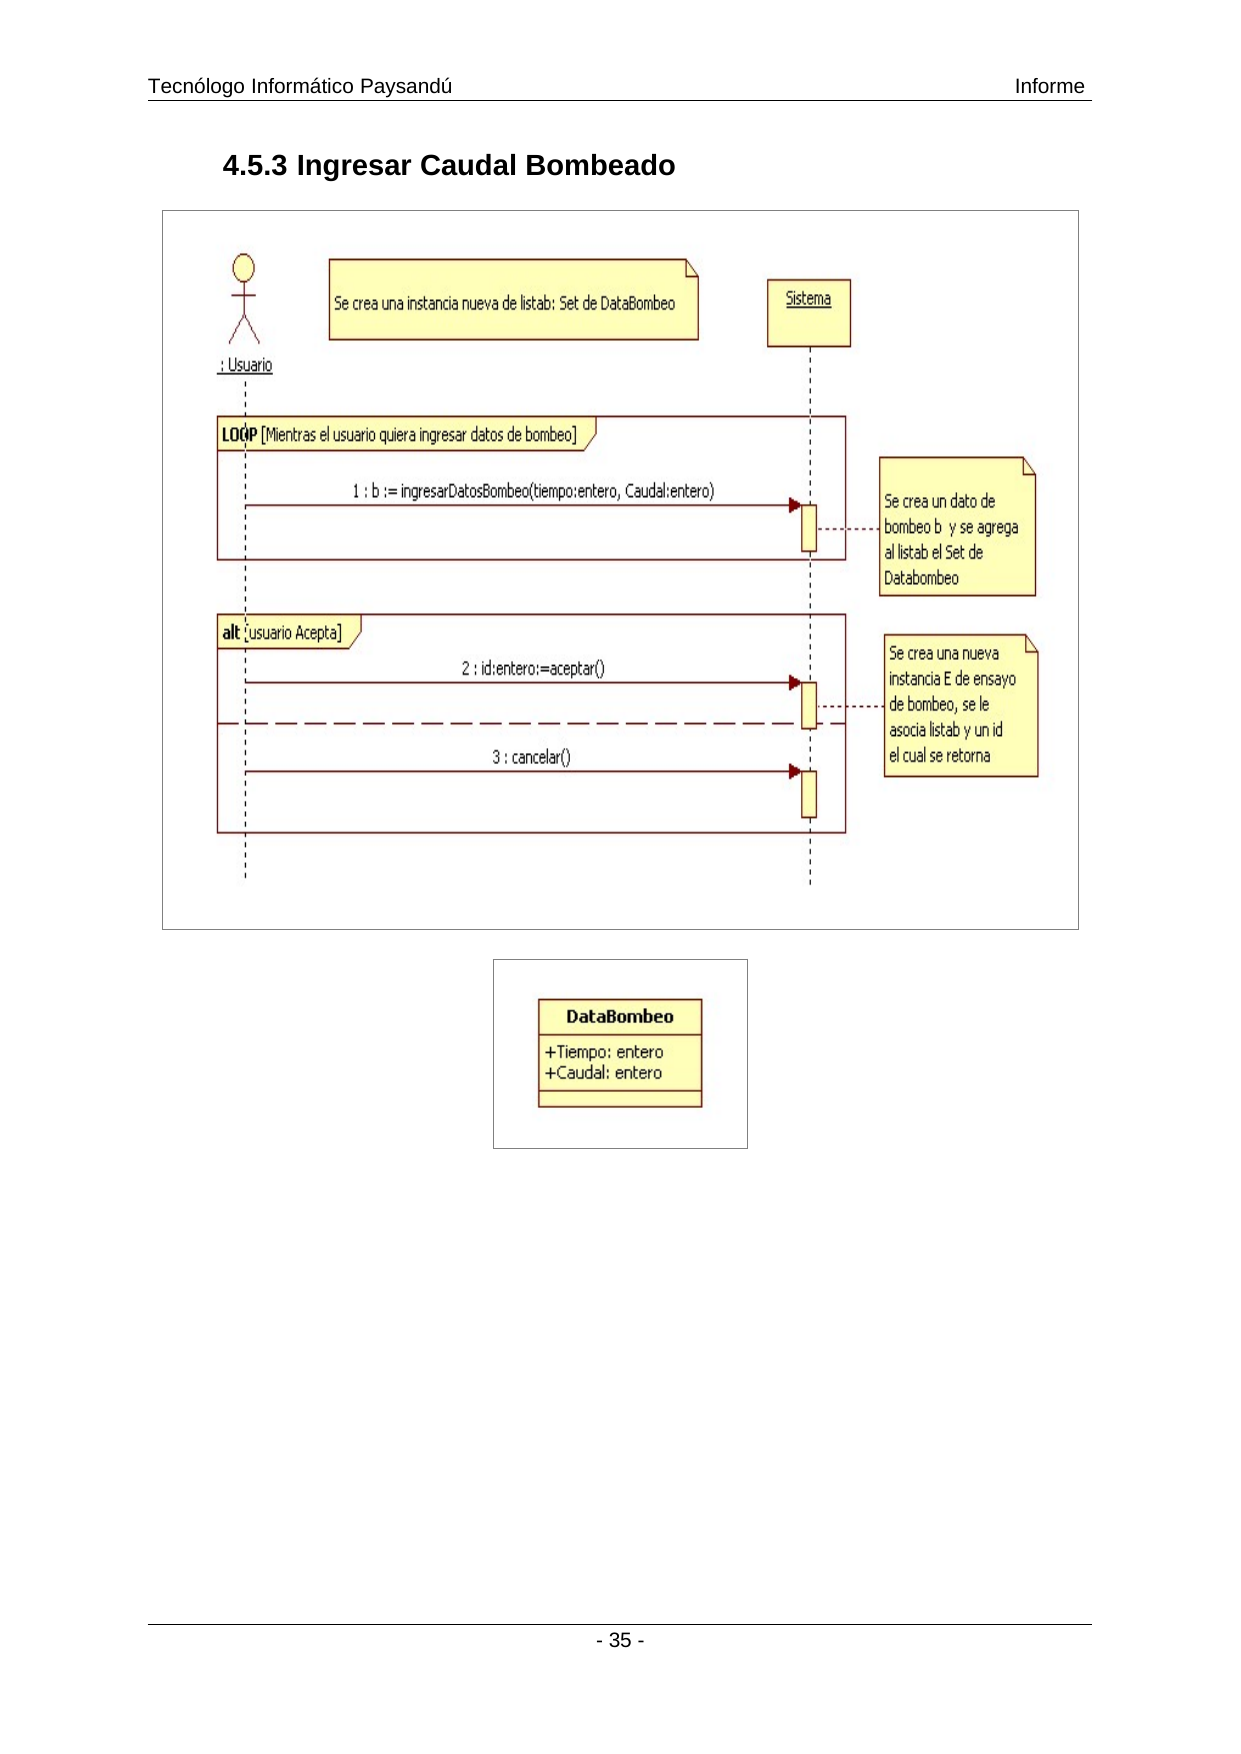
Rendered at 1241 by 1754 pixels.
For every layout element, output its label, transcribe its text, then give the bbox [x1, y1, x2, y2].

picture [178, 219, 1063, 921]
subtitle Ingresar Caudal Bombeado [223, 148, 1092, 181]
picture [509, 967, 732, 1140]
